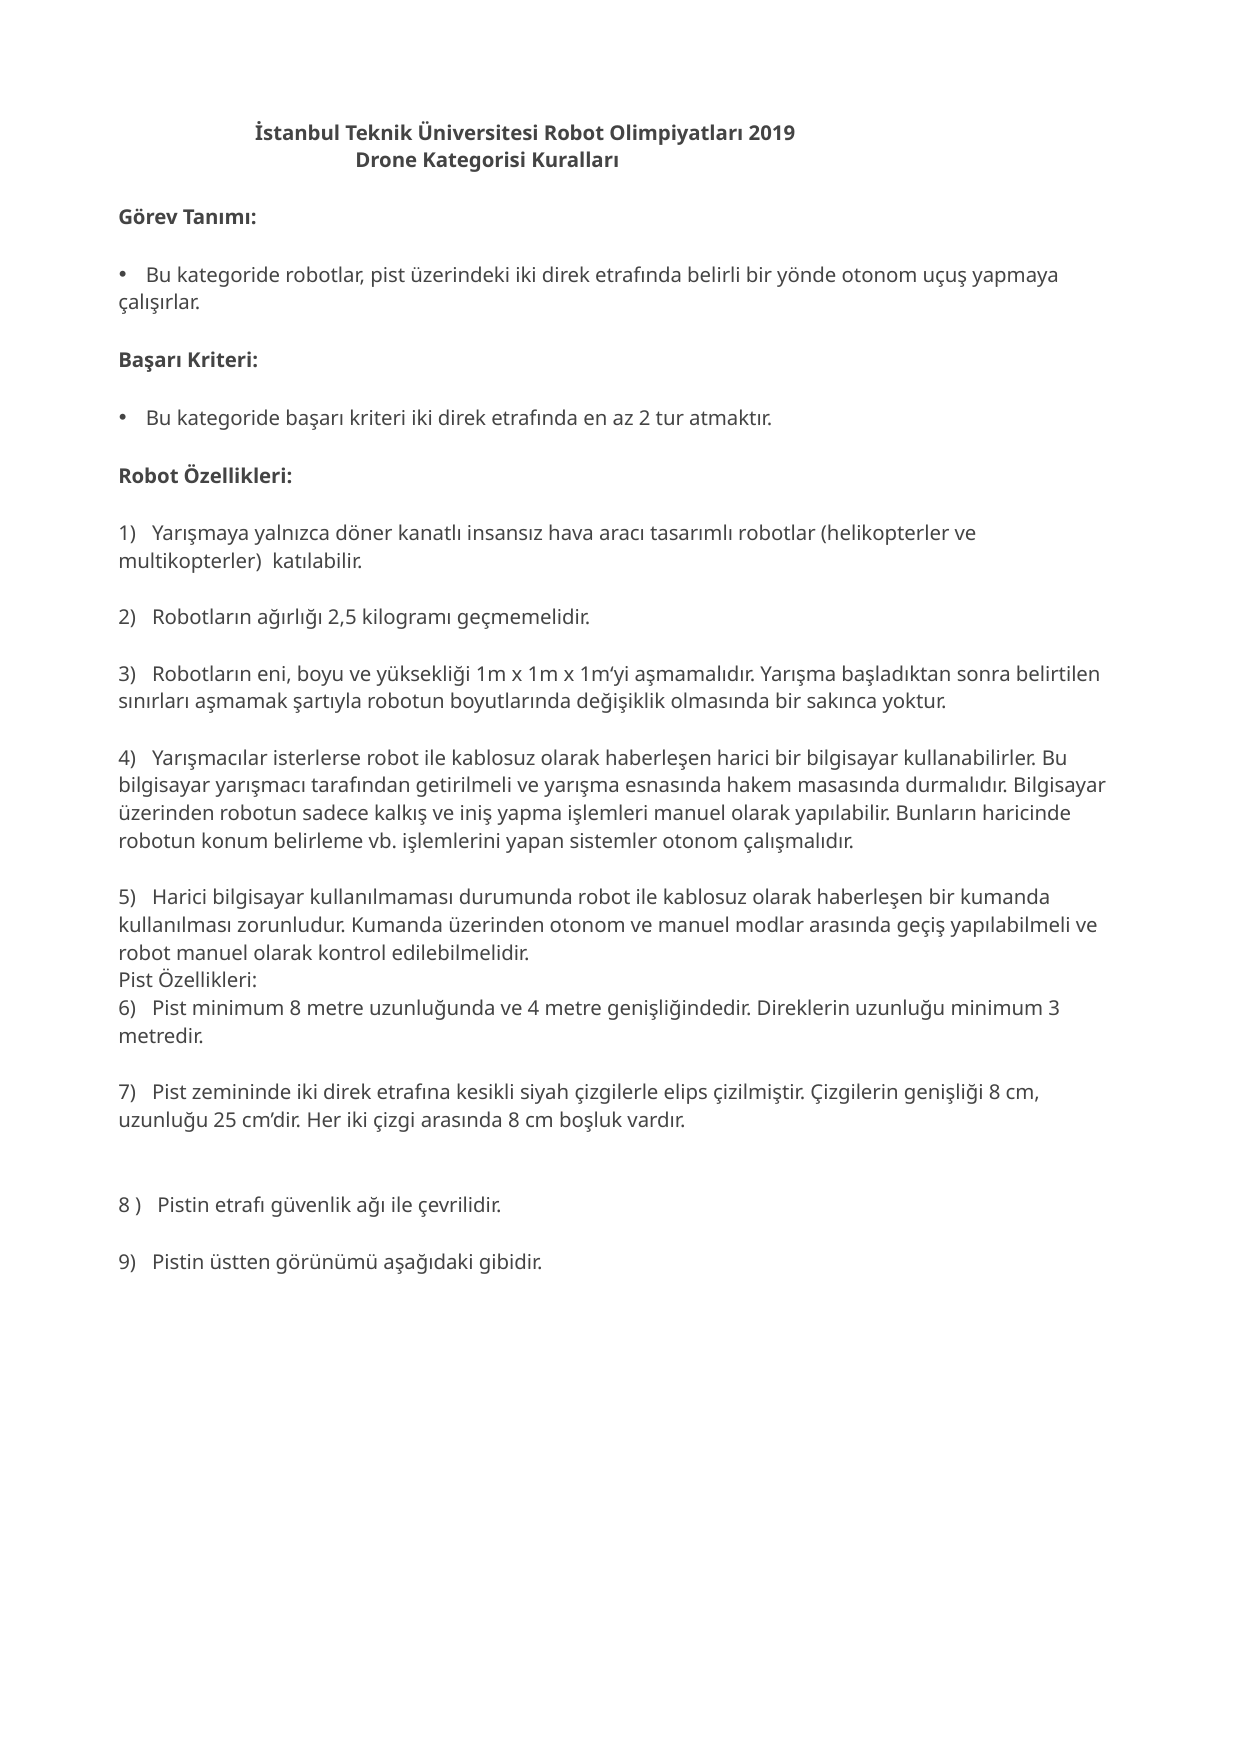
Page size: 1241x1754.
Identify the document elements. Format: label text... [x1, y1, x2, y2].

text Görev Tanımı: • Bu kategoride robotlar, pist üzerindeki iki direk etrafında belirli bir yönde otonom uçuş yapmaya çalışırlar. Başarı Kriteri: • Bu kategoride başarı kriteri iki direk etrafında en az 2 tur atmaktır. Robot Özellikleri: 1) Yarışmaya yalnızca döner kanatlı insansız hava aracı tasarımlı robotlar (helikopterler ve multikopterler) katılabilir. 2) Robotların ağırlığı 2,5 kilogramı geçmemelidir. 3) Robotların eni, boyu ve yüksekliği 1m x 1m x 1m‘yi aşmamalıdır. Yarışma başladıktan sonra belirtilen sınırları aşmamak şartıyla robotun boyutlarında değişiklik olmasında bir sakınca yoktur. 4) Yarışmacılar isterlerse robot ile kablosuz olarak haberleşen harici bir bilgisayar kullanabilirler. Bu bilgisayar yarışmacı tarafından getirilmeli ve yarışma esnasında hakem masasında durmalıdır. Bilgisayar üzerinden robotun sadece kalkış ve iniş yapma işlemleri manuel olarak yapılabilir. Bunların haricinde robotun konum belirleme vb. işlemlerini yapan sistemler otonom çalışmalıdır. 5) Harici bilgisayar kullanılmaması durumunda robot ile kablosuz olarak haberleşen bir kumanda kullanılması zorunludur. Kumanda üzerinden otonom ve manuel modlar arasında geçiş yapılabilmeli ve robot manuel olarak kontrol edilebilmelidir. Pist Özellikleri: 6) Pist minimum 8 metre uzunluğunda ve 4 metre genişliğindedir. Direklerin uzunluğu minimum 3 metredir. 7) Pist zemininde iki direk etrafına kesikli siyah çizgilerle elips çizilmiştir. Çizgilerin genişliği 8 cm, uzunluğu 25 cm’dir. Her iki çizgi arasında 8 cm boşluk vardır. 8 ) Pistin etrafı güvenlik ağı ile çevrilidir. 9) Pistin üstten görünümü aşağıdaki gibidir. [118, 173, 1122, 1304]
text İstanbul Teknik Üniversitesi Robot Olimpiyatları 2019 Drone Kategorisi Kuralları [118, 118, 1122, 173]
